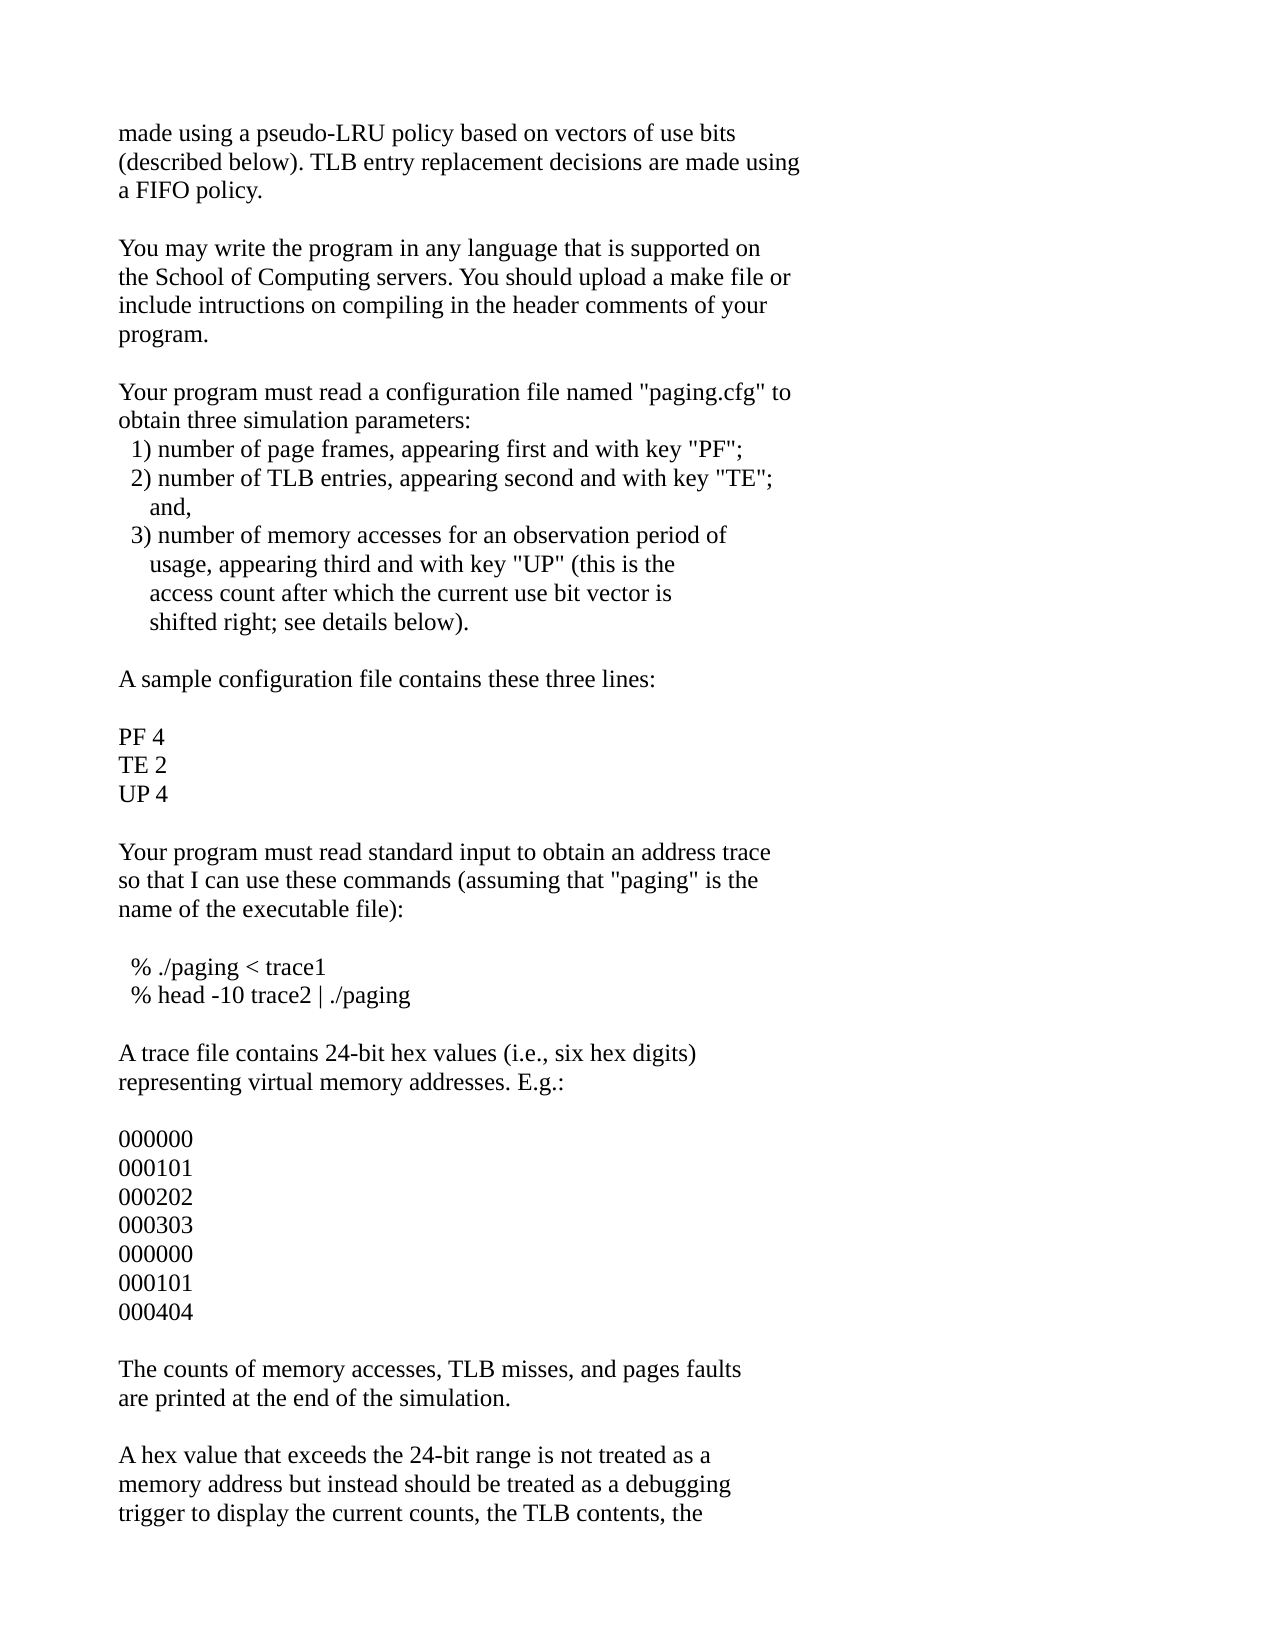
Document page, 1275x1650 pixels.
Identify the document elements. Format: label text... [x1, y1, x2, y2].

text 1) number of page frames, appearing first and with key "PF"; [118, 434, 1157, 463]
text 000000 [118, 1239, 1157, 1268]
text trigger to display the current counts, the TLB contents, the [118, 1498, 1157, 1527]
text PF 4 [118, 722, 1157, 751]
text memory address but instead should be treated as a debugging [118, 1469, 1157, 1498]
text 000000 [118, 1124, 1157, 1153]
text 000202 [118, 1182, 1157, 1211]
text You may write the program in any language that is supported on [118, 233, 1157, 262]
text A sample configuration file contains these three lines: [118, 664, 1157, 693]
text UP 4 [118, 779, 1157, 808]
text 3) number of memory accesses for an observation period of [118, 521, 1157, 549]
text TE 2 [118, 751, 1157, 779]
text A trace file contains 24-bit hex values (i.e., six hex digits) [118, 1038, 1157, 1067]
text program. [118, 319, 1157, 348]
text 000101 [118, 1268, 1157, 1297]
text shifted right; see details below). [118, 607, 1157, 636]
text % ./paging < trace1 [118, 952, 1157, 981]
text representing virtual memory addresses. E.g.: [118, 1067, 1157, 1096]
text a FIFO policy. [118, 176, 1157, 204]
text 000101 [118, 1153, 1157, 1182]
text usage, appearing third and with key "UP" (this is the [118, 549, 1157, 578]
text obtain three simulation parameters: [118, 406, 1157, 434]
text The counts of memory accesses, TLB misses, and pages faults [118, 1354, 1157, 1383]
text made using a pseudo-LRU policy based on vectors of use bits [118, 118, 1157, 147]
text the School of Computing servers. You should upload a make file or [118, 262, 1157, 291]
text 000303 [118, 1211, 1157, 1239]
text (described below). TLB entry replacement decisions are made using [118, 147, 1157, 176]
text include intructions on compiling in the header comments of your [118, 291, 1157, 319]
text so that I can use these commands (assuming that "paging" is the [118, 866, 1157, 894]
text % head -10 trace2 | ./paging [118, 981, 1157, 1009]
text and, [118, 492, 1157, 521]
text Your program must read standard input to obtain an address trace [118, 837, 1157, 866]
text access count after which the current use bit vector is [118, 578, 1157, 607]
text are printed at the end of the simulation. [118, 1383, 1157, 1412]
text Your program must read a configuration file named "paging.cfg" to [118, 377, 1157, 406]
text name of the executable file): [118, 894, 1157, 923]
text A hex value that exceeds the 24-bit range is not treated as a [118, 1441, 1157, 1469]
text 000404 [118, 1297, 1157, 1326]
text 2) number of TLB entries, appearing second and with key "TE"; [118, 463, 1157, 492]
